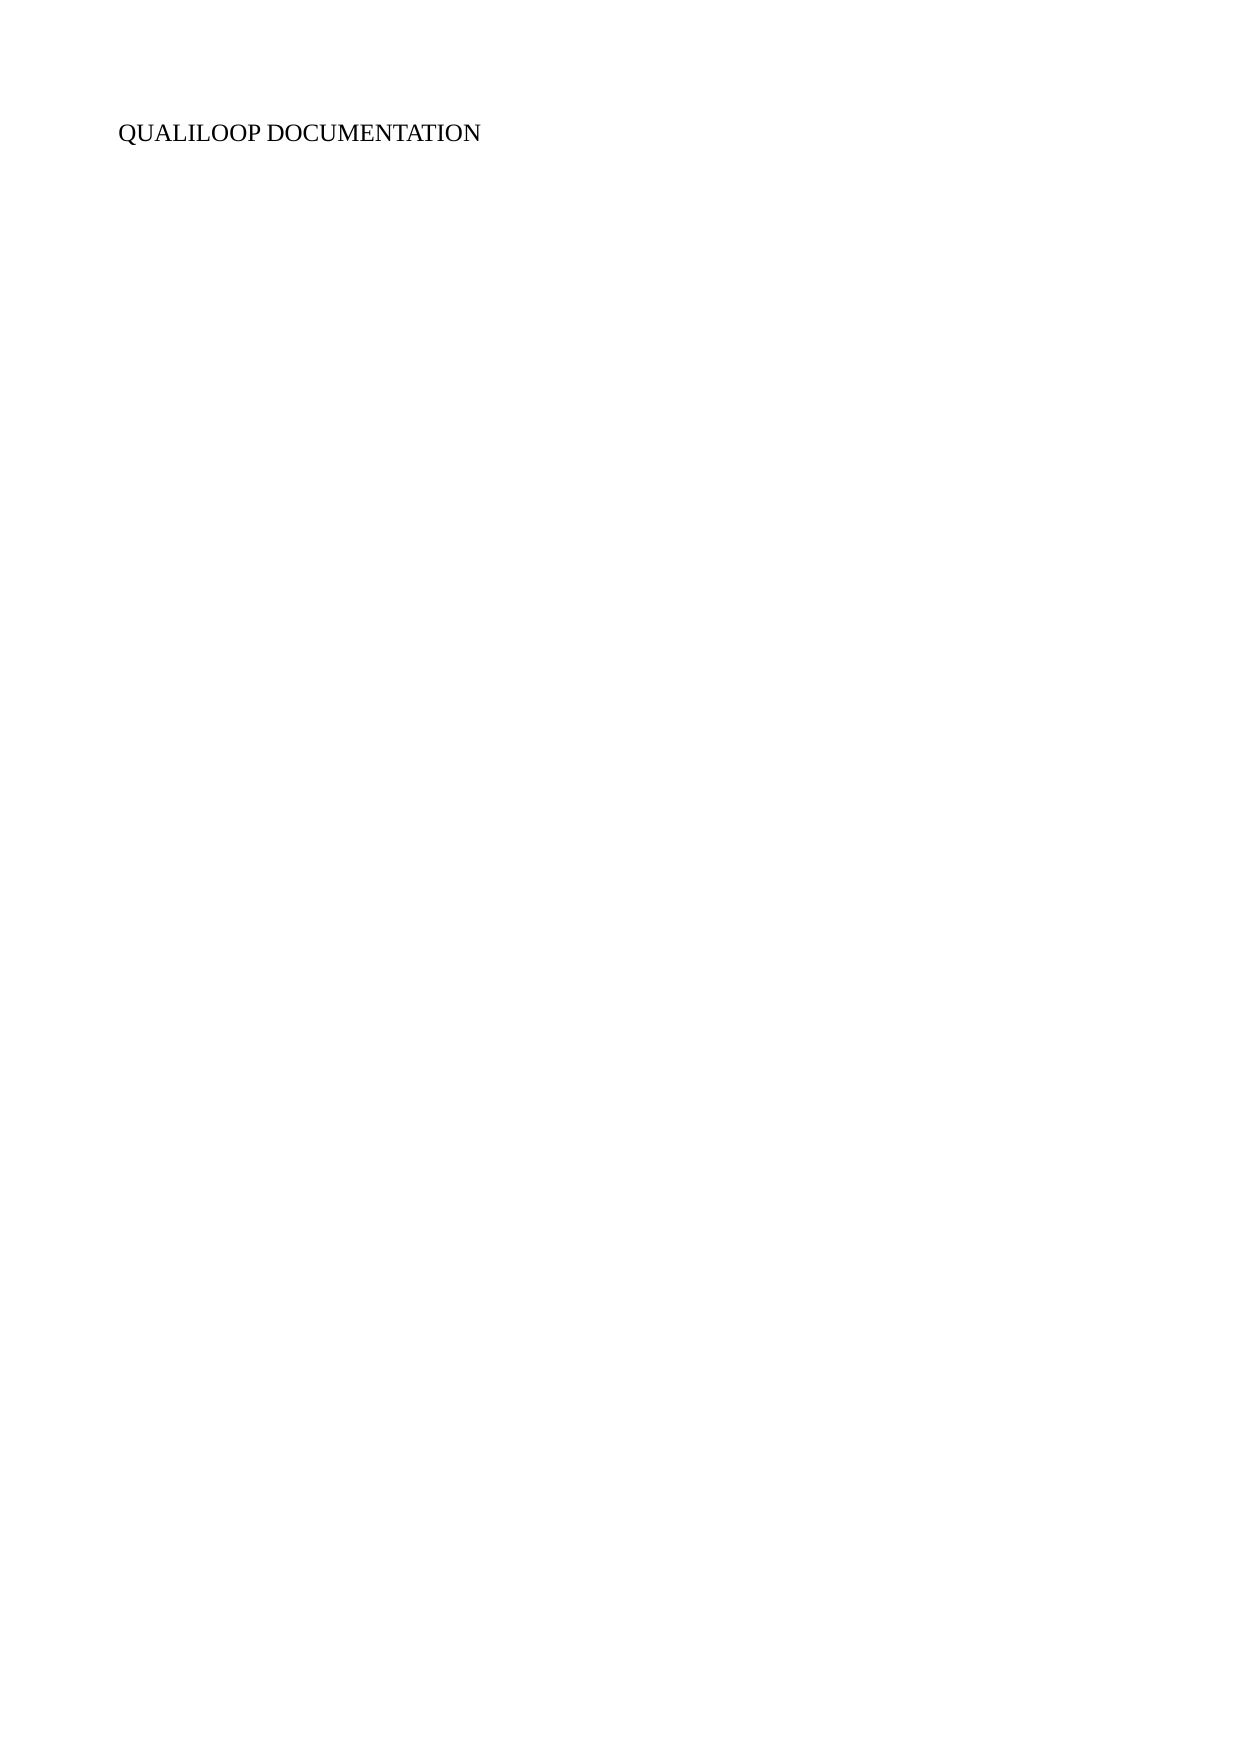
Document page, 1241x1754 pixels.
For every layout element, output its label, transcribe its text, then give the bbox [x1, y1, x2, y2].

text QUALILOOP DOCUMENTATION [118, 118, 1122, 147]
